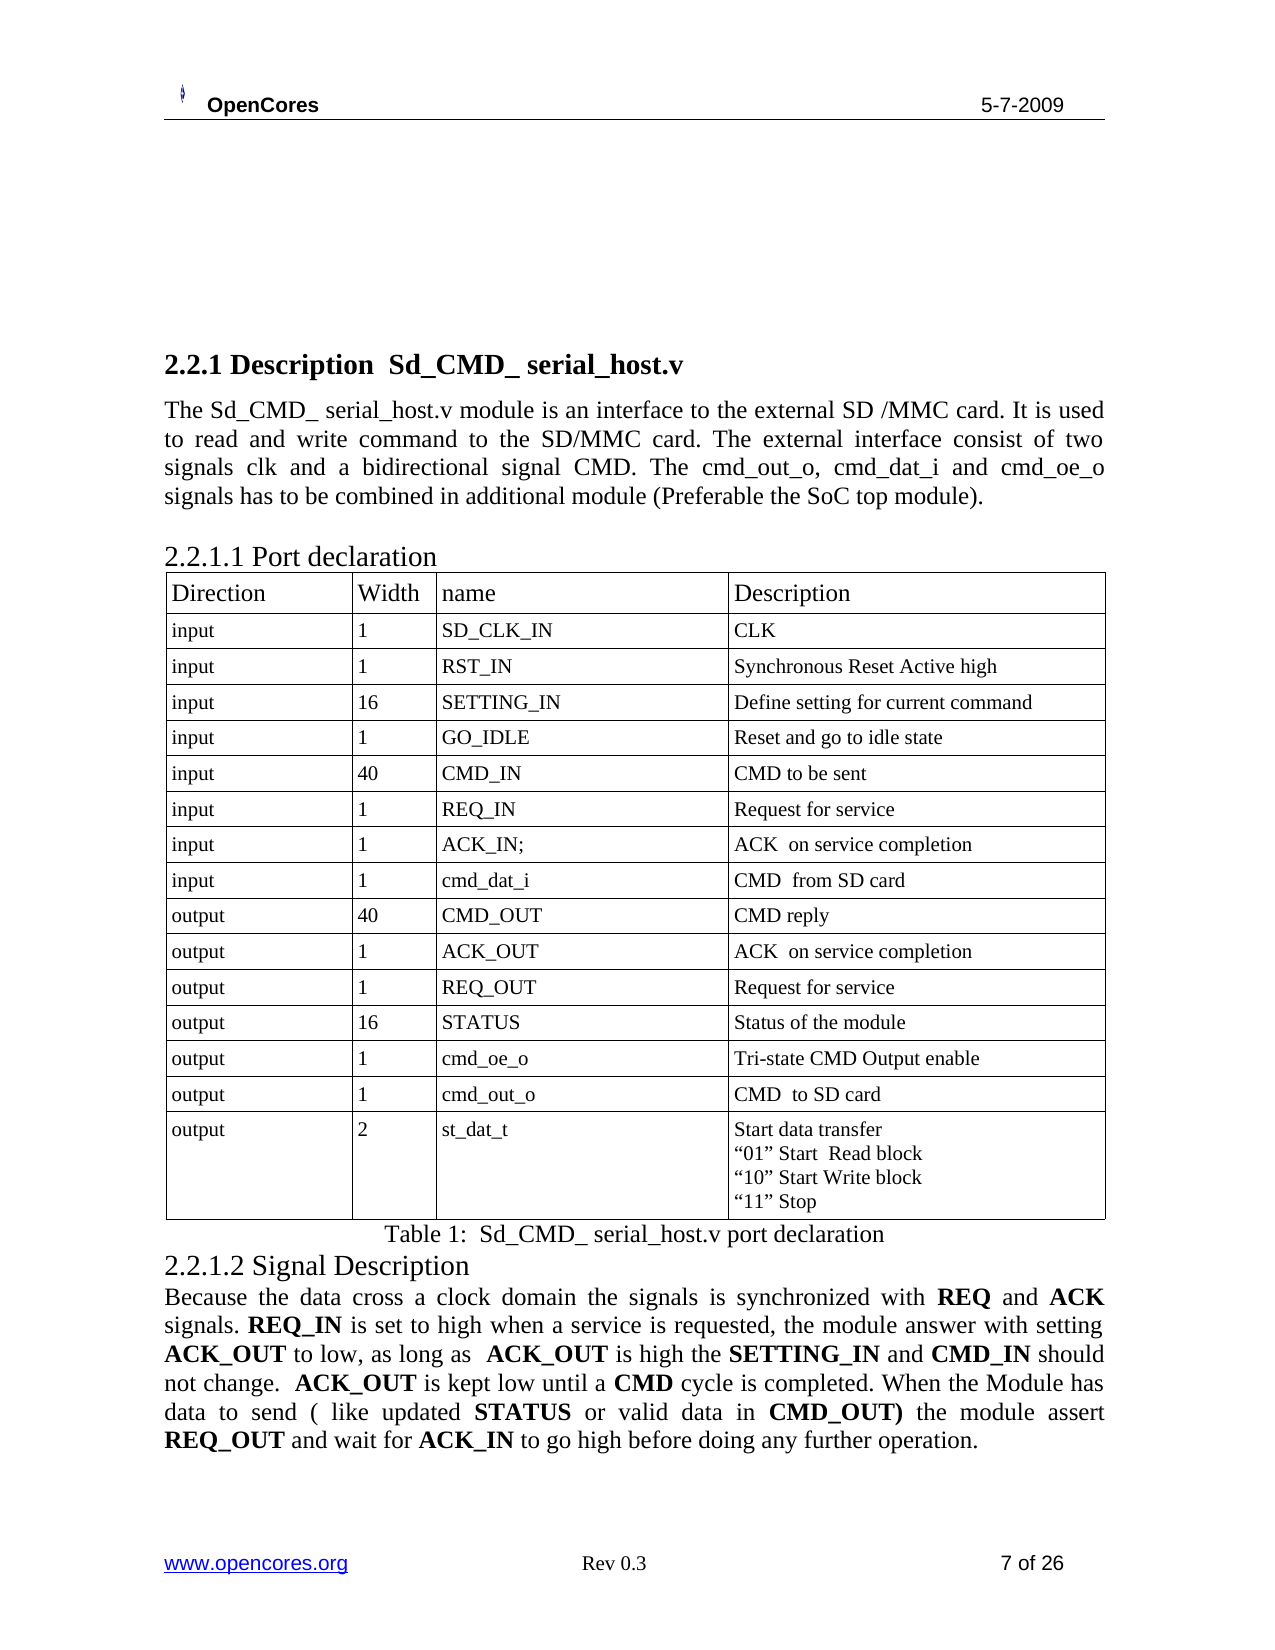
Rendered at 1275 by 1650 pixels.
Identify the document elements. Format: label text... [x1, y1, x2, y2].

table_cell 1 [353, 863, 436, 898]
table_cell 16 [353, 1006, 436, 1040]
table_cell ACK_IN; [437, 827, 728, 862]
table_cell STATUS [437, 1006, 728, 1040]
table_cell 40 [353, 899, 436, 933]
table_cell Request for service [729, 970, 1105, 1004]
table_cell output [167, 970, 352, 1004]
table_cell REQ_IN [437, 792, 728, 826]
table_cell Define setting for current command [729, 685, 1105, 719]
table_cell 1 [353, 614, 436, 648]
table_cell 2 [353, 1112, 436, 1219]
table_cell ACK on service completion [729, 934, 1105, 969]
table_cell 16 [353, 685, 436, 719]
table_cell SETTING_IN [437, 685, 728, 719]
table_cell output [167, 1112, 352, 1219]
table_cell 1 [353, 649, 436, 684]
table_cell cmd_oe_o [437, 1041, 728, 1076]
table_cell 1 [353, 721, 436, 755]
table_header Direction [167, 573, 352, 613]
table_cell output [167, 899, 352, 933]
table_cell CMD to SD card [729, 1077, 1105, 1111]
table_cell CLK [729, 614, 1105, 648]
table_cell Synchronous Reset Active high [729, 649, 1105, 684]
text 2.2.1.2 Signal Description [164, 1248, 1105, 1282]
table_cell output [167, 1006, 352, 1040]
table_cell 40 [353, 756, 436, 791]
table_cell 1 [353, 1041, 436, 1076]
table_cell CMD_OUT [437, 899, 728, 933]
table_cell GO_IDLE [437, 721, 728, 755]
table_cell input [167, 721, 352, 755]
table_cell CMD from SD card [729, 863, 1105, 898]
table_cell cmd_dat_i [437, 863, 728, 898]
table_cell Reset and go to idle state [729, 721, 1105, 755]
table_cell 1 [353, 1077, 436, 1111]
text Because the data cross a clock domain the signals is synchronized with REQ and ACK signals. REQ_IN is set to high when a service is requested, the module answer with setting ACK_OUT to low, as long as ACK_OUT is high the SETTING_IN and CMD_IN should not change. ACK_OUT is kept low until a CMD cycle is completed. When the Module has data to send ( like updated STATUS or valid data in CMD_OUT) the module assert REQ_OUT and wait for ACK_IN to go high before doing any further operation. [164, 1282, 1105, 1454]
table_cell 1 [353, 792, 436, 826]
table_cell input [167, 827, 352, 862]
table_cell REQ_OUT [437, 970, 728, 1004]
table_header name [437, 573, 728, 613]
table_header Width [353, 573, 436, 613]
table_cell Tri-state CMD Output enable [729, 1041, 1105, 1076]
table_cell input [167, 649, 352, 684]
table_cell Start data transfer “01” Start Read block “10” Start Write block “11” Stop [729, 1112, 1105, 1219]
table_header Description [729, 573, 1105, 613]
table_cell RST_IN [437, 649, 728, 684]
table_cell 1 [353, 970, 436, 1004]
table_cell Request for service [729, 792, 1105, 826]
text The Sd_CMD_ serial_host.v module is an interface to the external SD /MMC card. It is used to read and write command to the SD/MMC card. The external interface consist of two signals clk and a bidirectional signal CMD. The cmd_out_o, cmd_dat_i and cmd_oe_o signals has to be combined in additional module (Preferable the SoC top module). [164, 395, 1105, 510]
table_cell input [167, 756, 352, 791]
text Table 1: Sd_CMD_ serial_host.v port declaration [164, 1219, 1105, 1248]
table_cell 1 [353, 827, 436, 862]
table_cell Status of the module [729, 1006, 1105, 1040]
table_cell output [167, 1077, 352, 1111]
table_cell cmd_out_o [437, 1077, 728, 1111]
text 2.2.1.1 Port declaration [164, 539, 1105, 572]
table_cell CMD to be sent [729, 756, 1105, 791]
table_cell SD_CLK_IN [437, 614, 728, 648]
table_cell ACK on service completion [729, 827, 1105, 862]
table_cell input [167, 614, 352, 648]
table_cell input [167, 685, 352, 719]
table_cell CMD_IN [437, 756, 728, 791]
table_cell input [167, 863, 352, 898]
table_cell ACK_OUT [437, 934, 728, 969]
table_cell input [167, 792, 352, 826]
table_cell CMD reply [729, 899, 1105, 933]
table_cell output [167, 1041, 352, 1076]
table_cell 1 [353, 934, 436, 969]
table_cell output [167, 934, 352, 969]
table_cell st_dat_t [437, 1112, 728, 1219]
subtitle 2.2.1 Description Sd_CMD_ serial_host.v [164, 347, 1105, 381]
